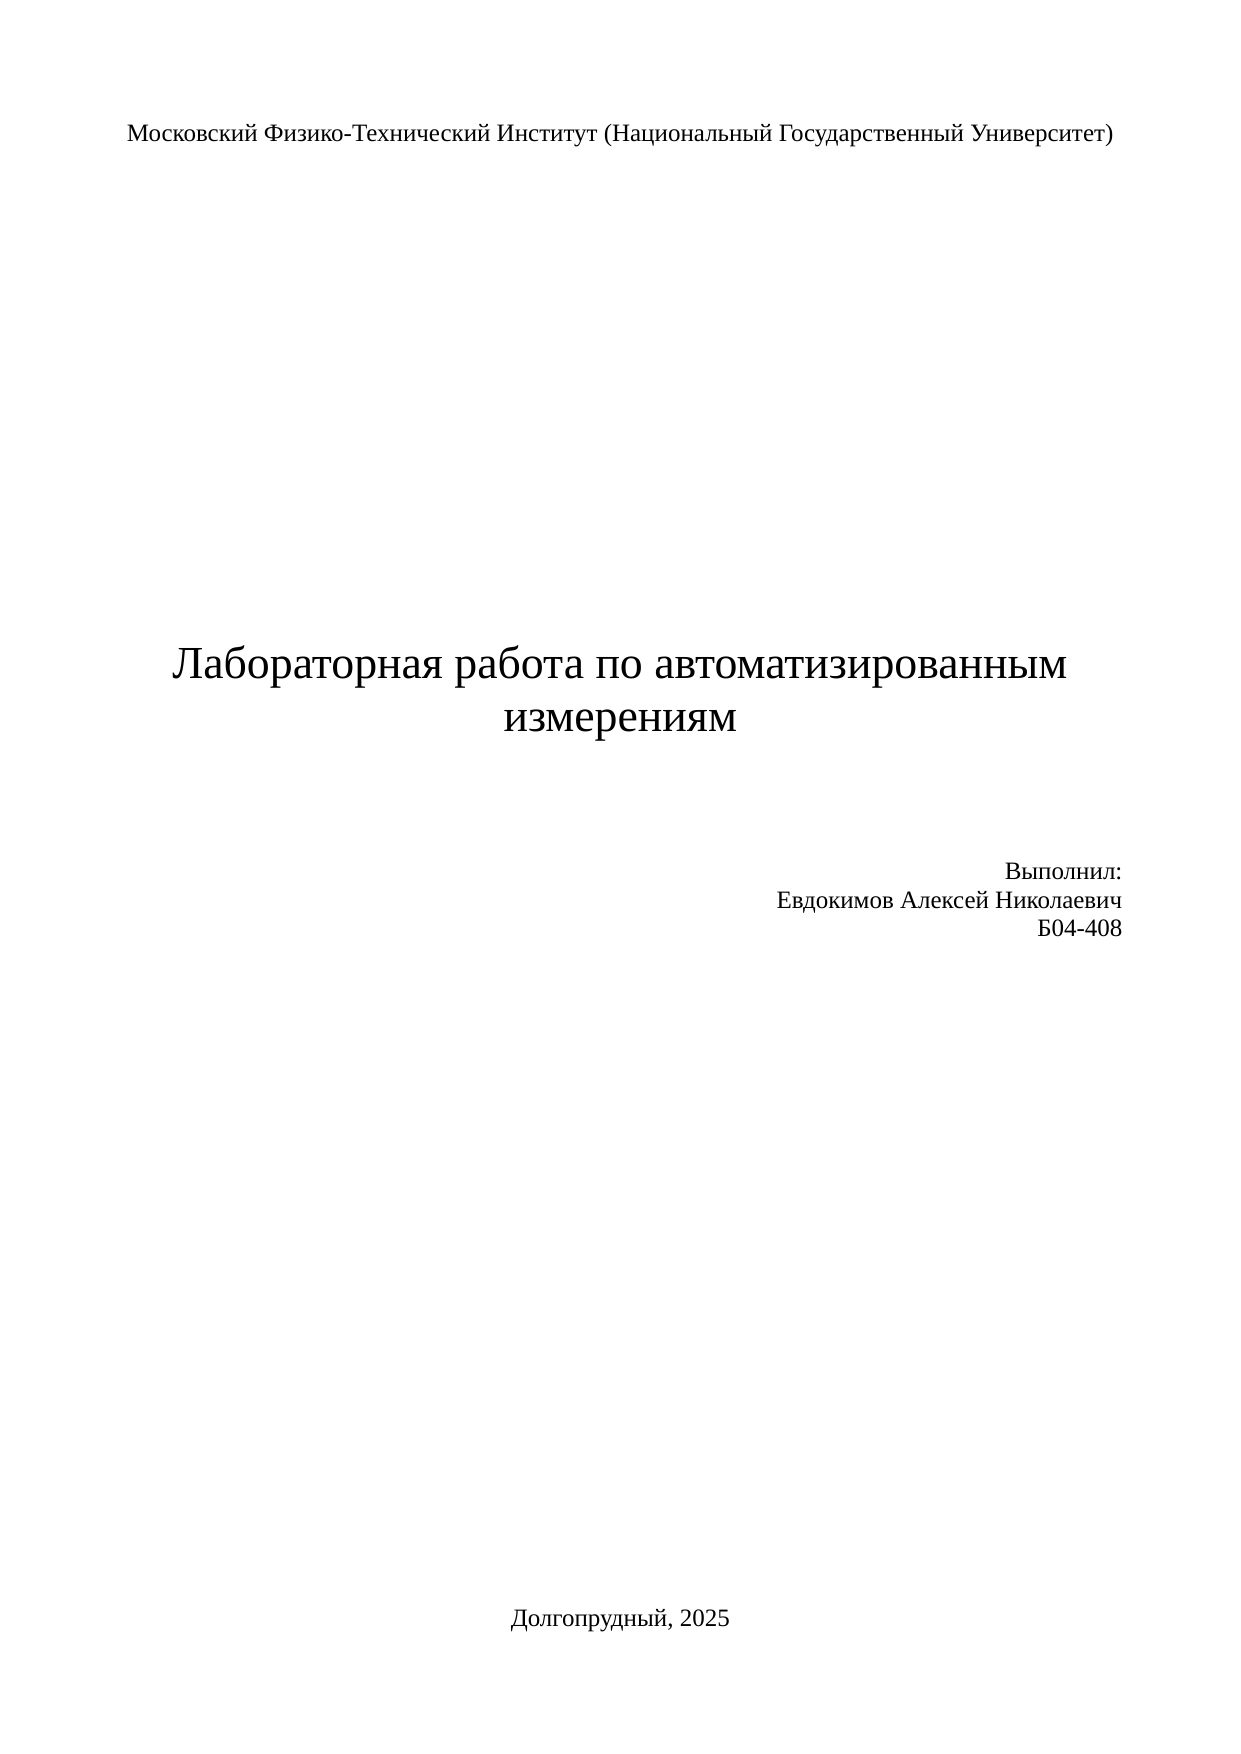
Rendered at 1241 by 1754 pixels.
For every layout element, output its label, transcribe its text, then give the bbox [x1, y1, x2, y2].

text Б04-408 [118, 913, 1122, 942]
text Лабораторная работа по автоматизированным измерениям [118, 636, 1122, 741]
text Московский Физико-Технический Институт (Национальный Государственный Университет) [118, 118, 1122, 147]
text Долгопрудный, 2025 [118, 1603, 1122, 1632]
text Выполнил: [118, 856, 1122, 885]
text Евдокимов Алексей Николаевич [118, 885, 1122, 913]
